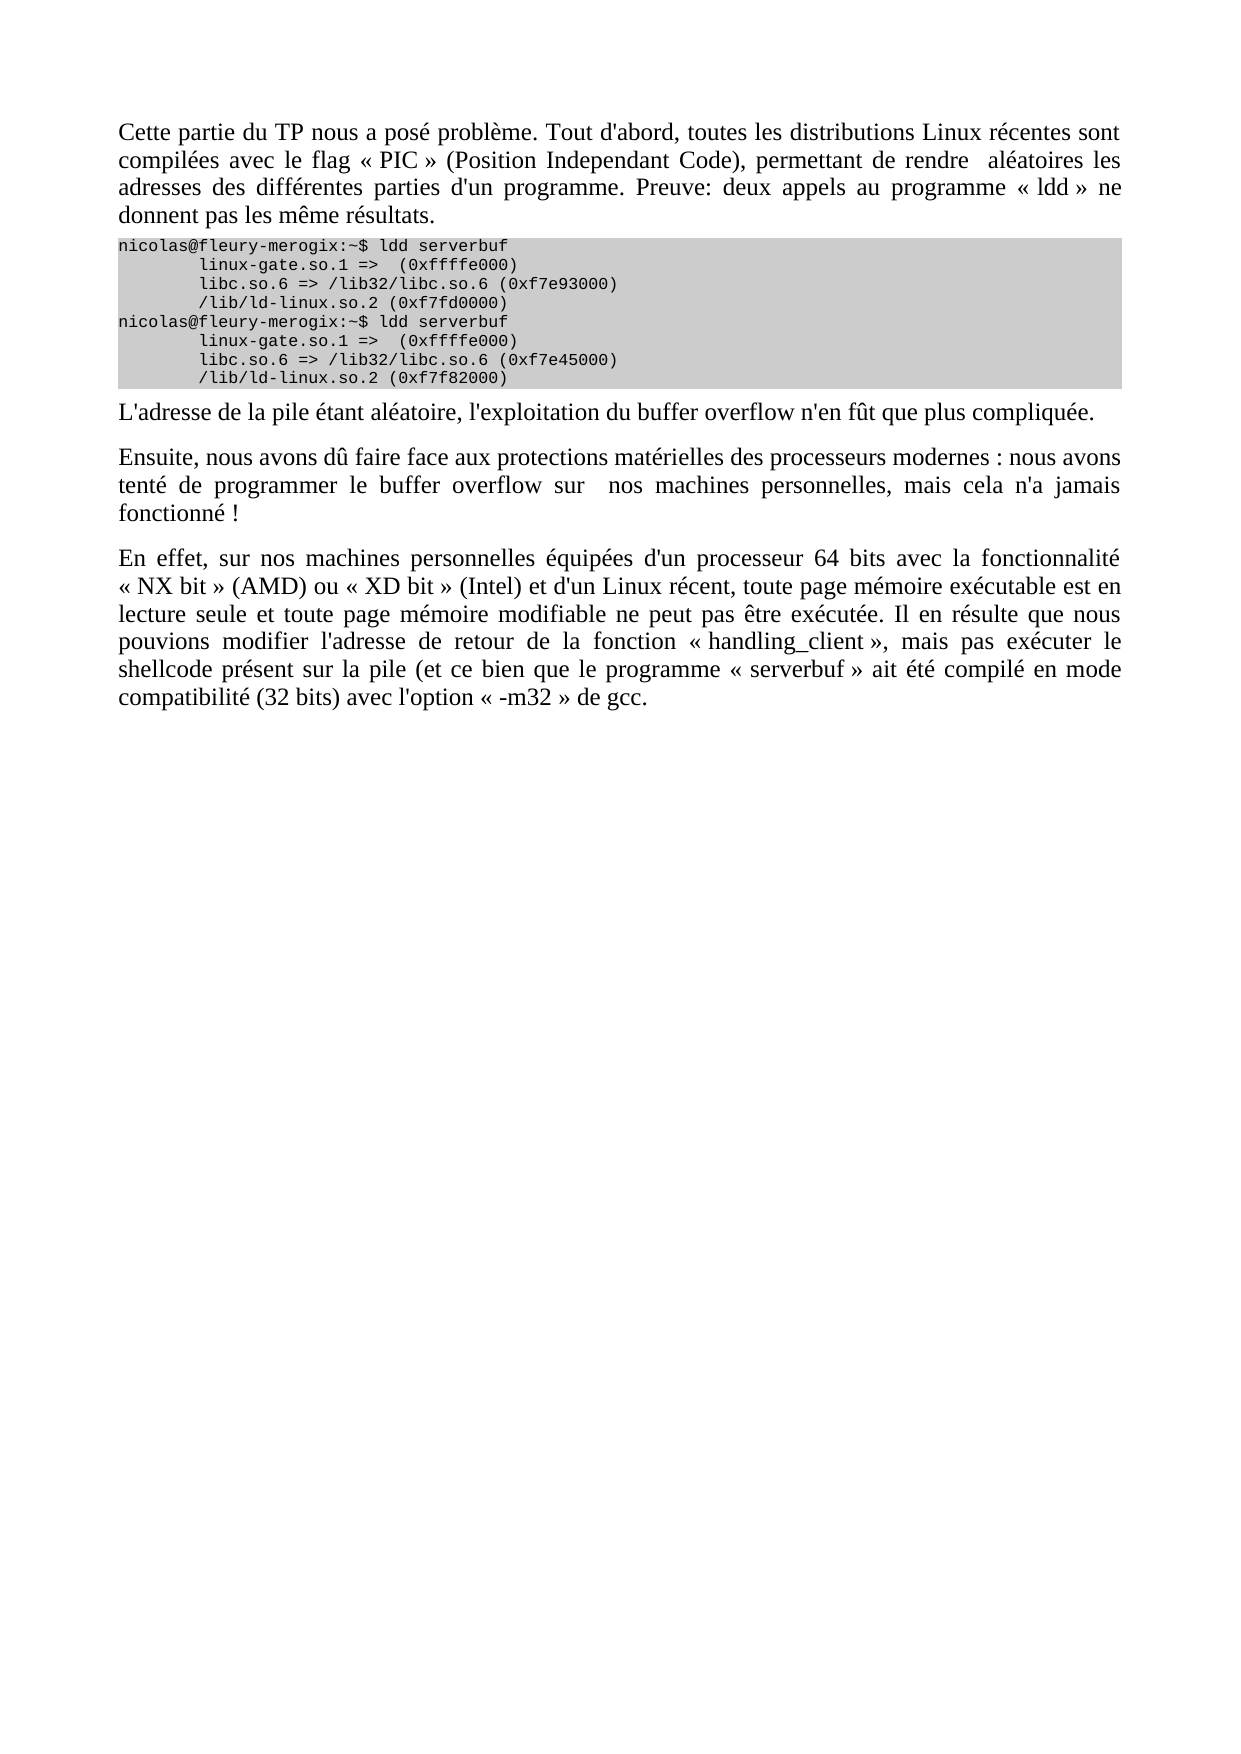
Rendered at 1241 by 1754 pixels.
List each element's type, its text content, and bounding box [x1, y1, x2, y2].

text linux-gate.so.1 => (0xffffe000) [118, 332, 1122, 351]
text /lib/ld-linux.so.2 (0xf7fd0000) [118, 294, 1122, 313]
text nicolas@fleury-merogix:~$ ldd serverbuf [118, 238, 1122, 257]
text L'adresse de la pile étant aléatoire, l'exploitation du buffer overflow n'en fût que plus compliquée. [118, 398, 1122, 425]
text Ensuite, nous avons dû faire face aux protections matérielles des processeurs modernes : nous avons tenté de programmer le buffer overflow sur nos machines personnelles, mais cela n'a jamais fonctionné ! [118, 443, 1122, 526]
text libc.so.6 => /lib32/libc.so.6 (0xf7e93000) [118, 276, 1122, 294]
text nicolas@fleury-merogix:~$ ldd serverbuf [118, 313, 1122, 332]
text libc.so.6 => /lib32/libc.so.6 (0xf7e45000) [118, 351, 1122, 370]
text /lib/ld-linux.so.2 (0xf7f82000) [118, 370, 1122, 389]
text linux-gate.so.1 => (0xffffe000) [118, 257, 1122, 276]
text En effet, sur nos machines personnelles équipées d'un processeur 64 bits avec la fonctionnalité « NX bit » (AMD) ou « XD bit » (Intel) et d'un Linux récent, toute page mémoire exécutable est en lecture seule et toute page mémoire modifiable ne peut pas être exécutée. Il en résulte que nous pouvions modifier l'adresse de retour de la fonction « handling_client », mais pas exécuter le shellcode présent sur la pile (et ce bien que le programme « serverbuf » ait été compilé en mode compatibilité (32 bits) avec l'option « -m32 » de gcc. [118, 544, 1122, 711]
text Cette partie du TP nous a posé problème. Tout d'abord, toutes les distributions Linux récentes sont compilées avec le flag « PIC » (Position Independant Code), permettant de rendre aléatoires les adresses des différentes parties d'un programme. Preuve: deux appels au programme « ldd » ne donnent pas les même résultats. [118, 118, 1122, 229]
